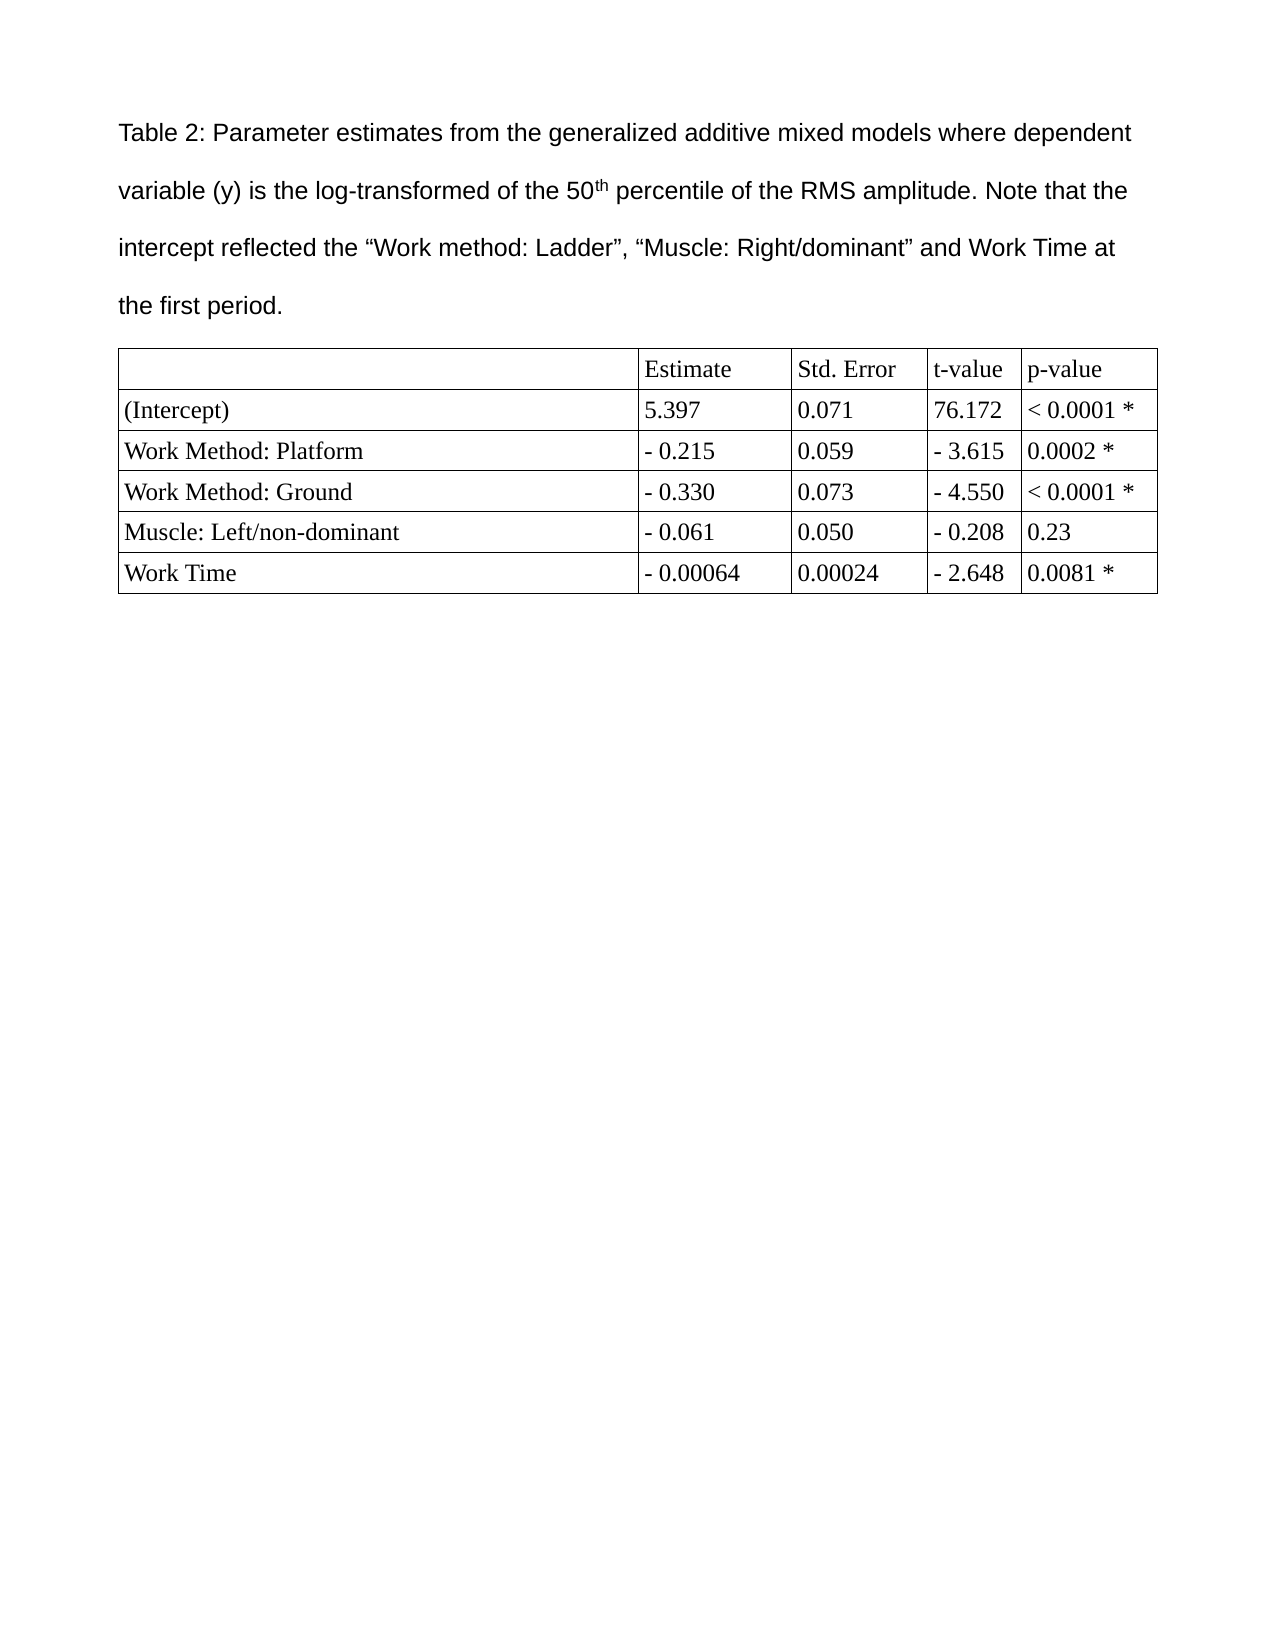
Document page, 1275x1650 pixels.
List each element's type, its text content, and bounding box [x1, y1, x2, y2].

table_header [119, 349, 638, 389]
table_header Std. Error [792, 349, 927, 389]
table_cell Work Method: Ground [119, 471, 638, 511]
table_cell Work Time [119, 553, 638, 592]
text Table 2: Parameter estimates from the generalized additive mixed models where dependent variable (y) is the log-transformed of the 50th percentile of the RMS amplitude. Note that the intercept reflected the “Work method: Ladder”, “Muscle: Right/dominant” and Work Time at the first period. [118, 118, 1157, 319]
table_cell - 3.615 [928, 431, 1021, 470]
table_cell - 2.648 [928, 553, 1021, 592]
table_cell 0.0081 * [1022, 553, 1157, 592]
table_cell (Intercept) [119, 390, 638, 429]
table_header p-value [1022, 349, 1157, 389]
table_cell 76.172 [928, 390, 1021, 429]
table_header t-value [928, 349, 1021, 389]
table_cell - 0.215 [639, 431, 791, 470]
table_cell - 0.061 [639, 512, 791, 552]
table_cell 0.073 [792, 471, 927, 511]
table_cell Work Method: Platform [119, 431, 638, 470]
table_header Estimate [639, 349, 791, 389]
table_cell Muscle: Left/non-dominant [119, 512, 638, 552]
table_cell 0.0002 * [1022, 431, 1157, 470]
table_cell 0.050 [792, 512, 927, 552]
table_cell - 0.330 [639, 471, 791, 511]
table_cell 0.00024 [792, 553, 927, 592]
table_cell - 0.00064 [639, 553, 791, 592]
table_cell 0.059 [792, 431, 927, 470]
table_cell 5.397 [639, 390, 791, 429]
table_cell 0.071 [792, 390, 927, 429]
table_cell - 0.208 [928, 512, 1021, 552]
table_cell < 0.0001 * [1022, 390, 1157, 429]
table_cell 0.23 [1022, 512, 1157, 552]
table_cell < 0.0001 * [1022, 471, 1157, 511]
table_cell - 4.550 [928, 471, 1021, 511]
